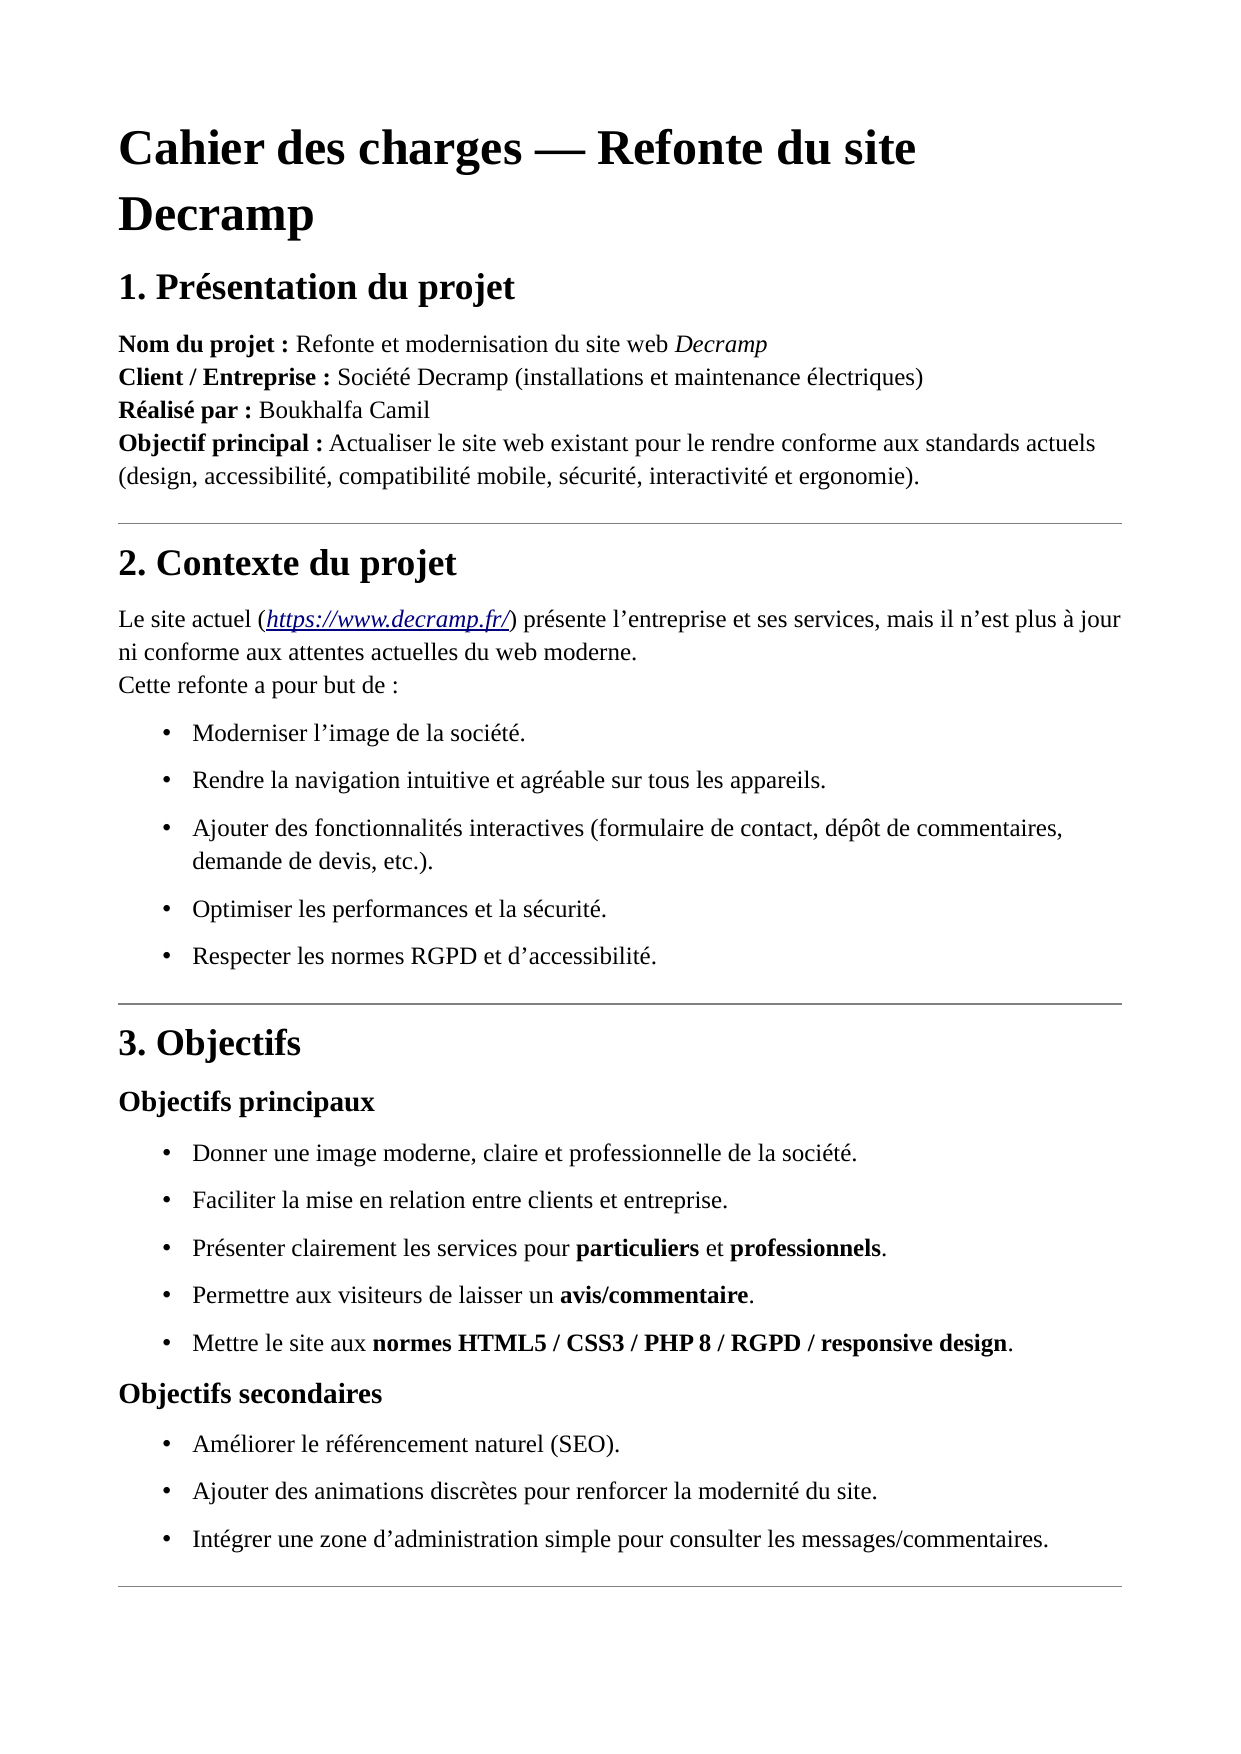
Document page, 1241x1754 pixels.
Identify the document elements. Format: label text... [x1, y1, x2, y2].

subtitle 3. Objectifs [118, 1020, 1122, 1063]
subtitle 2. Contexte du projet [118, 540, 1122, 583]
subtitle Objectifs principaux [118, 1084, 1122, 1118]
list Optimiser les performances et la sécurité. [162, 894, 1122, 922]
subtitle Objectifs secondaires [118, 1376, 1122, 1409]
list Donner une image moderne, claire et professionnelle de la société. [162, 1138, 1122, 1166]
list Faciliter la mise en relation entre clients et entreprise. [162, 1185, 1122, 1214]
list Respecter les normes RGPD et d’accessibilité. [162, 941, 1122, 970]
list Intégrer une zone d’administration simple pour consulter les messages/commentaires. [162, 1524, 1122, 1553]
list Permettre aux visiteurs de laisser un avis/commentaire. [162, 1281, 1122, 1309]
subtitle 1. Présentation du projet [118, 265, 1122, 308]
list Ajouter des fonctionnalités interactives (formulaire de contact, dépôt de commentaires, demande de devis, etc.). [162, 813, 1122, 875]
list Moderniser l’image de la société. [162, 718, 1122, 747]
list Mettre le site aux normes HTML5 / CSS3 / PHP 8 / RGPD / responsive design. [162, 1328, 1122, 1357]
list Rendre la navigation intuitive et agréable sur tous les appareils. [162, 766, 1122, 794]
text Nom du projet : Refonte et modernisation du site web Decramp Client / Entreprise : Société Decramp (installations et maintenance électriques) Réalisé par : Boukhalfa Camil Objectif principal : Actualiser le site web existant pour le rendre conforme aux standards actuels (design, accessibilité, compatibilité mobile, sécurité, interactivité et ergonomie). [118, 329, 1122, 490]
text Le site actuel (https://www.decramp.fr/) présente l’entreprise et ses services, mais il n’est plus à jour ni conforme aux attentes actuelles du web moderne. Cette refonte a pour but de : [118, 604, 1122, 699]
subtitle Cahier des charges — Refonte du site Decramp [118, 118, 1122, 242]
list Présenter clairement les services pour particuliers et professionnels. [162, 1233, 1122, 1262]
list Ajouter des animations discrètes pour renforcer la modernité du site. [162, 1476, 1122, 1505]
list Améliorer le référencement naturel (SEO). [162, 1429, 1122, 1458]
